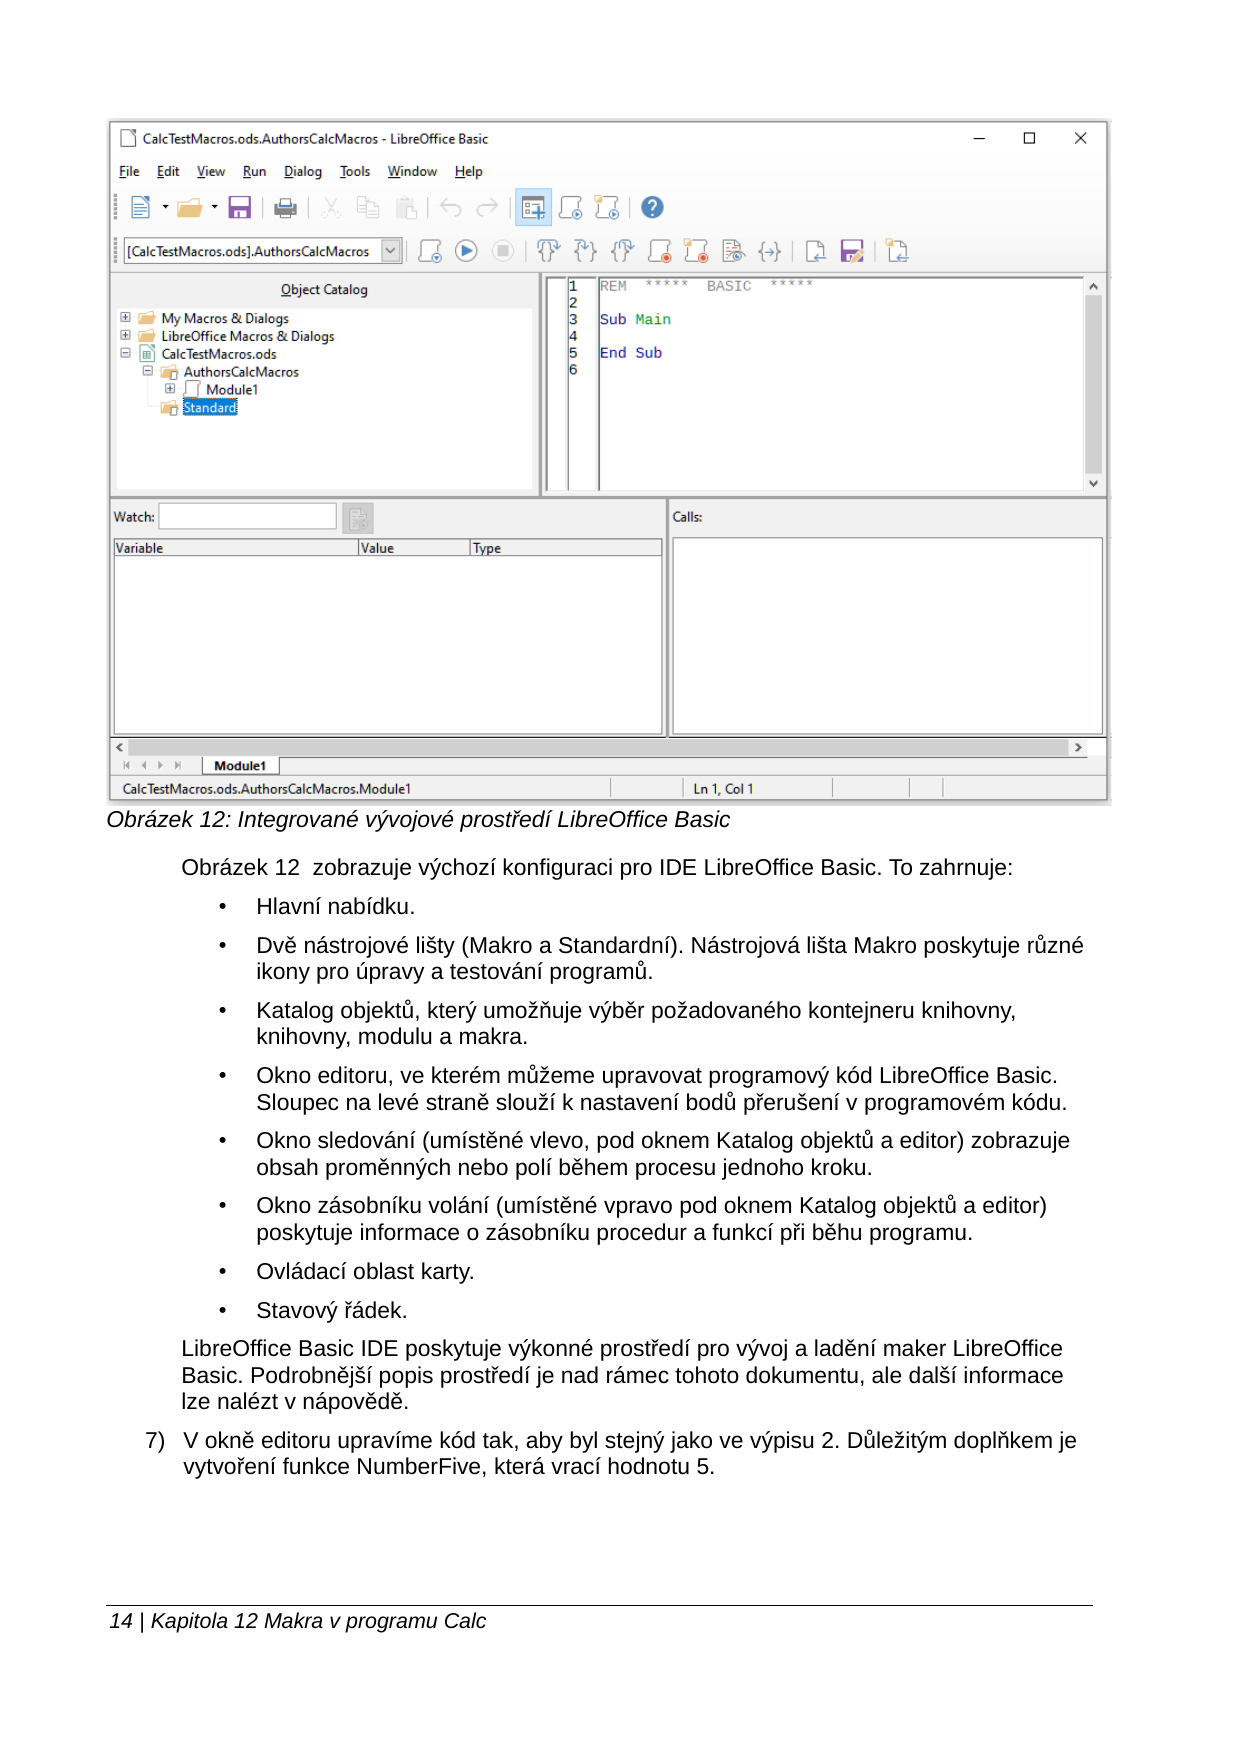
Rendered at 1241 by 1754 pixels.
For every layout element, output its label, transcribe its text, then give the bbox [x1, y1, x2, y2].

picture [106, 118, 1112, 806]
list Hlavní nabídku. [219, 893, 1093, 919]
list Dvě nástrojové lišty (Makro a Standardní). Nástrojová lišta Makro poskytuje různé ikony pro úpravy a testování programů. [219, 932, 1093, 984]
list V okně editoru upravíme kód tak, aby byl stejný jako ve výpisu 2. Důležitým doplňkem je vytvoření funkce NumberFive, která vrací hodnotu 5. [165, 1427, 1093, 1480]
text LibreOffice Basic IDE poskytuje výkonné prostředí pro vývoj a ladění maker LibreOffice Basic. Podrobnější popis prostředí je nad rámec tohoto dokumentu, ale další informace lze nalézt v nápovědě. [181, 1335, 1093, 1414]
list Stavový řádek. [219, 1297, 1093, 1323]
list Okno editoru, ve kterém můžeme upravovat programový kód LibreOffice Basic. Sloupec na levé straně slouží k nastavení bodů přerušení v programovém kódu. [219, 1062, 1093, 1115]
text Obrázek 12 zobrazuje výchozí konfiguraci pro IDE LibreOffice Basic. To zahrnuje: [181, 854, 1093, 880]
list Okno sledování (umístěné vlevo, pod oknem Katalog objektů a editor) zobrazuje obsah proměnných nebo polí během procesu jednoho kroku. [219, 1127, 1093, 1180]
list Ovládací oblast karty. [219, 1258, 1093, 1284]
list Katalog objektů, který umožňuje výběr požadovaného kontejneru knihovny, knihovny, modulu a makra. [219, 997, 1093, 1049]
list Okno zásobníku volání (umístěné vpravo pod oknem Katalog objektů a editor) poskytuje informace o zásobníku procedur a funkcí při běhu programu. [219, 1192, 1093, 1245]
text Obrázek 12: Integrované vývojové prostředí LibreOffice Basic [106, 806, 1111, 832]
